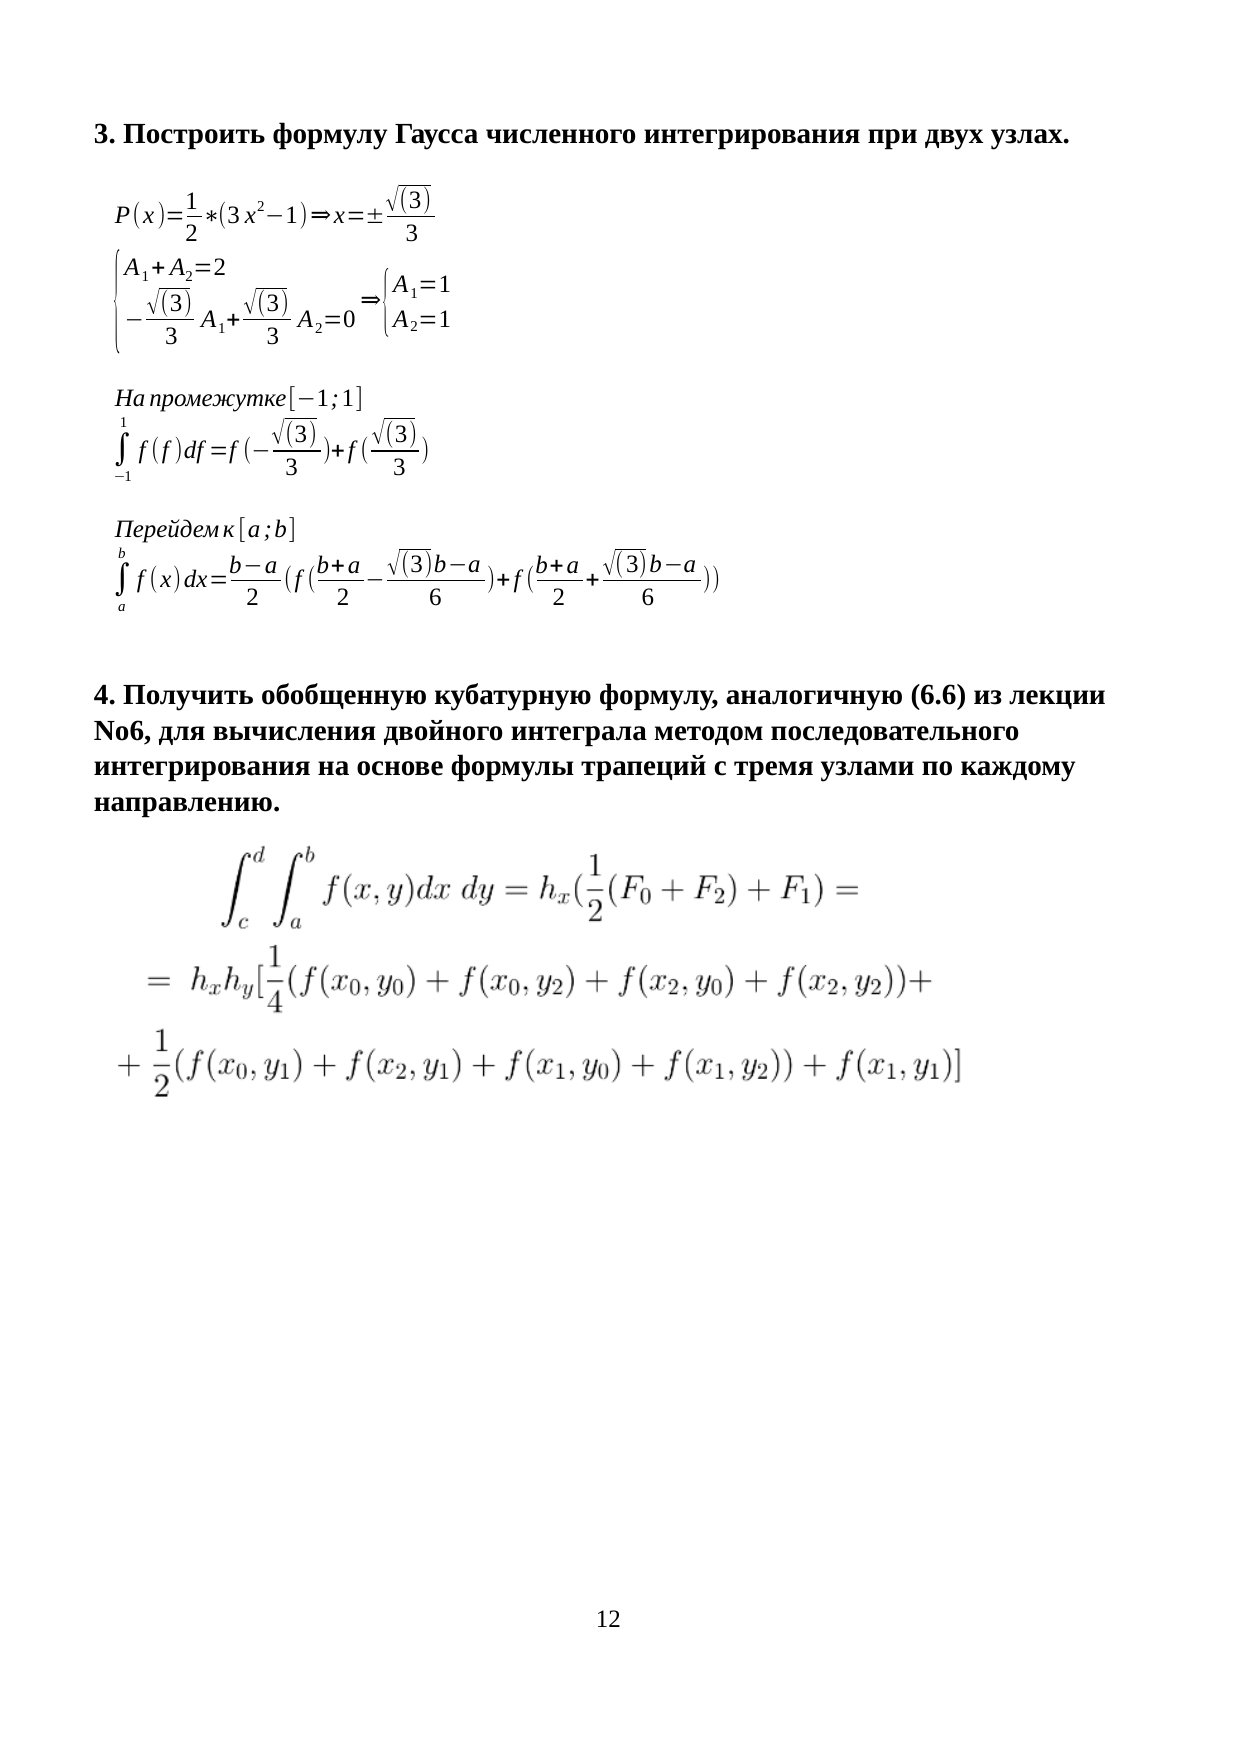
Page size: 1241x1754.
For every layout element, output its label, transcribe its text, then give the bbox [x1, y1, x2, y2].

text 3. Построить формулу Гаусса численного интегрирования при двух узлах. [94, 117, 1122, 150]
picture [93, 820, 988, 1127]
text 4. Получить обобщенную кубатурную формулу, аналогичную (6.6) из лекции No6, для вычисления двойного интеграла методом последовательного интегрирования на основе формулы трапеций с тремя узлами по каждому направлению. [94, 677, 1122, 818]
